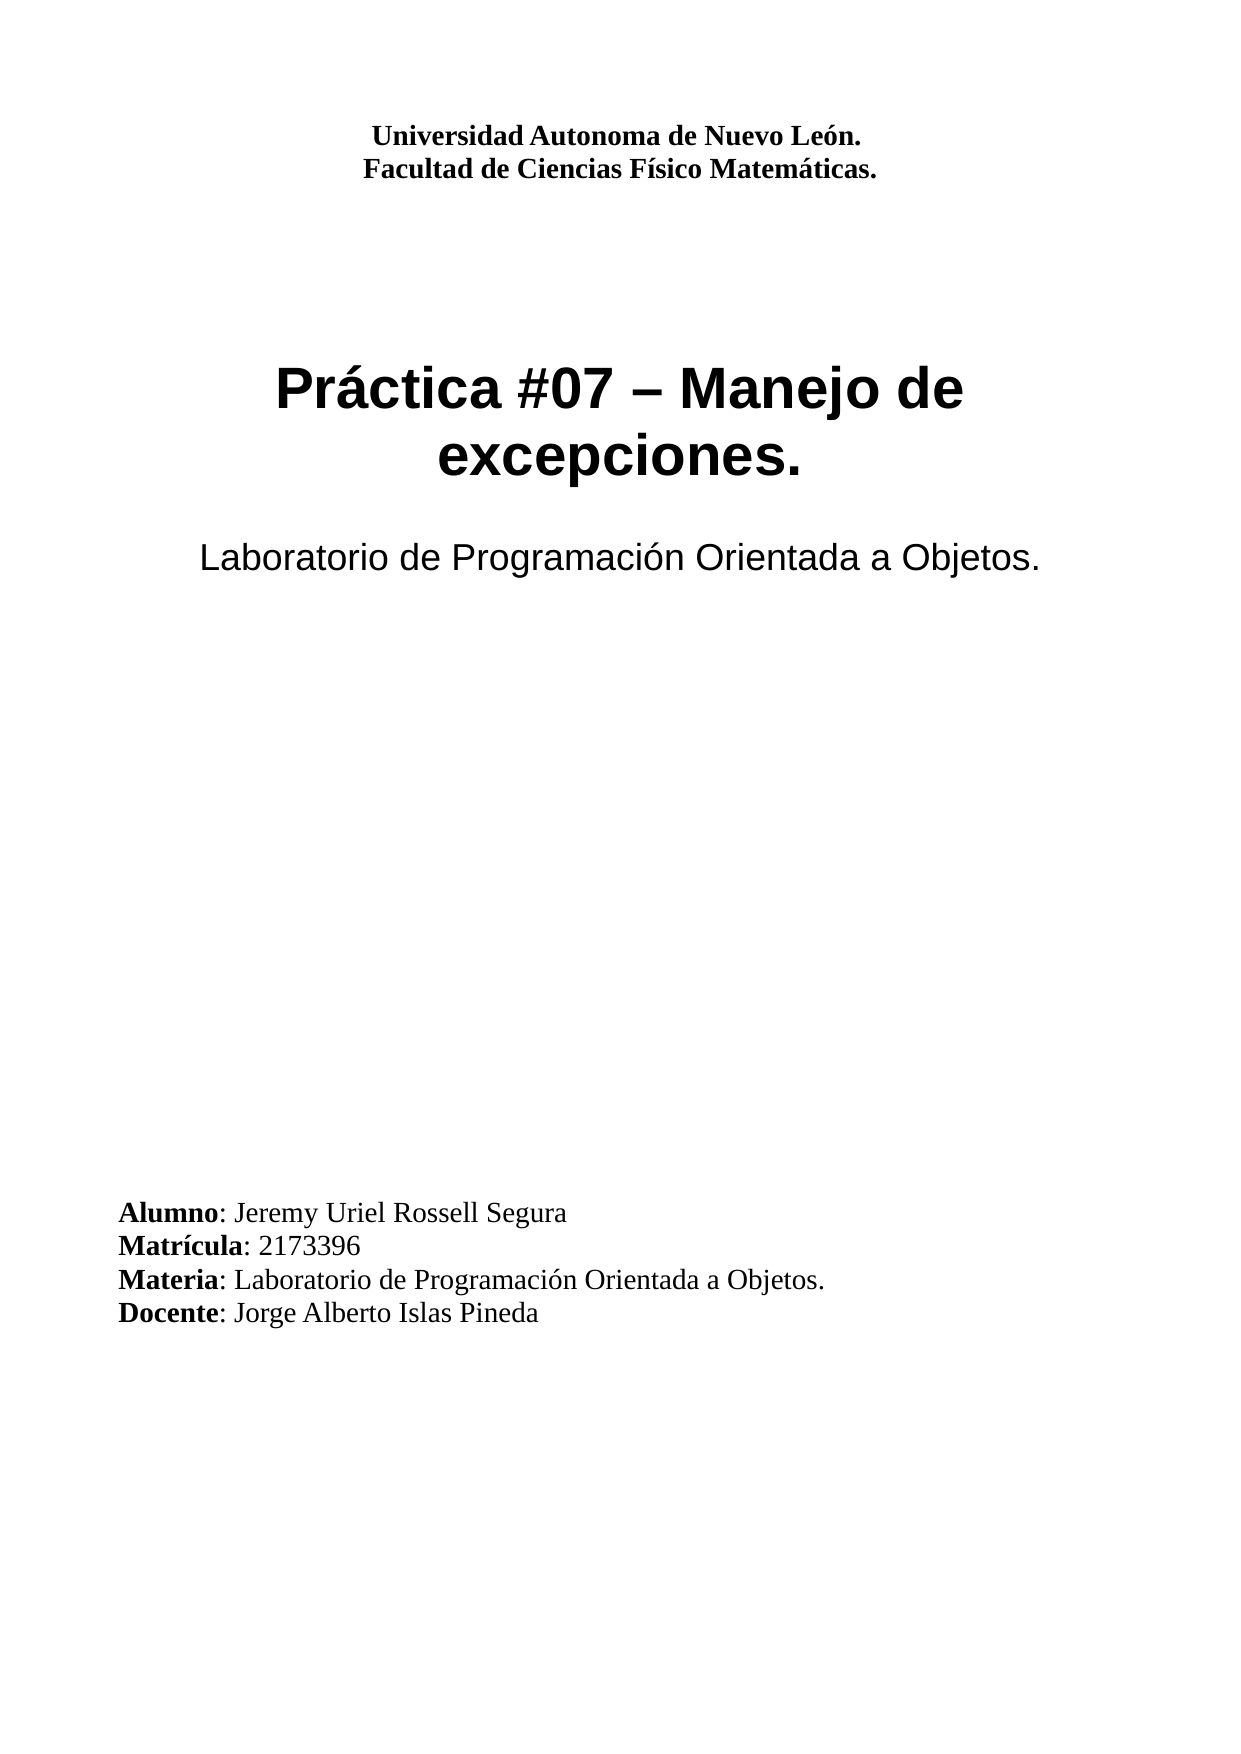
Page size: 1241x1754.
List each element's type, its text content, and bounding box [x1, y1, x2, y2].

subtitle Laboratorio de Programación Orientada a Objetos. [118, 536, 1122, 579]
text Matrícula: 2173396 [118, 1228, 1122, 1262]
text Facultad de Ciencias Físico Matemáticas. [118, 152, 1122, 185]
text Materia: Laboratorio de Programación Orientada a Objetos. [118, 1262, 1122, 1296]
text Alumno: Jeremy Uriel Rossell Segura [118, 1195, 1122, 1228]
title Práctica #07 – Manejo de excepciones. [118, 354, 1122, 488]
text Universidad Autonoma de Nuevo León. [118, 118, 1122, 152]
text Docente: Jorge Alberto Islas Pineda [118, 1296, 1122, 1329]
